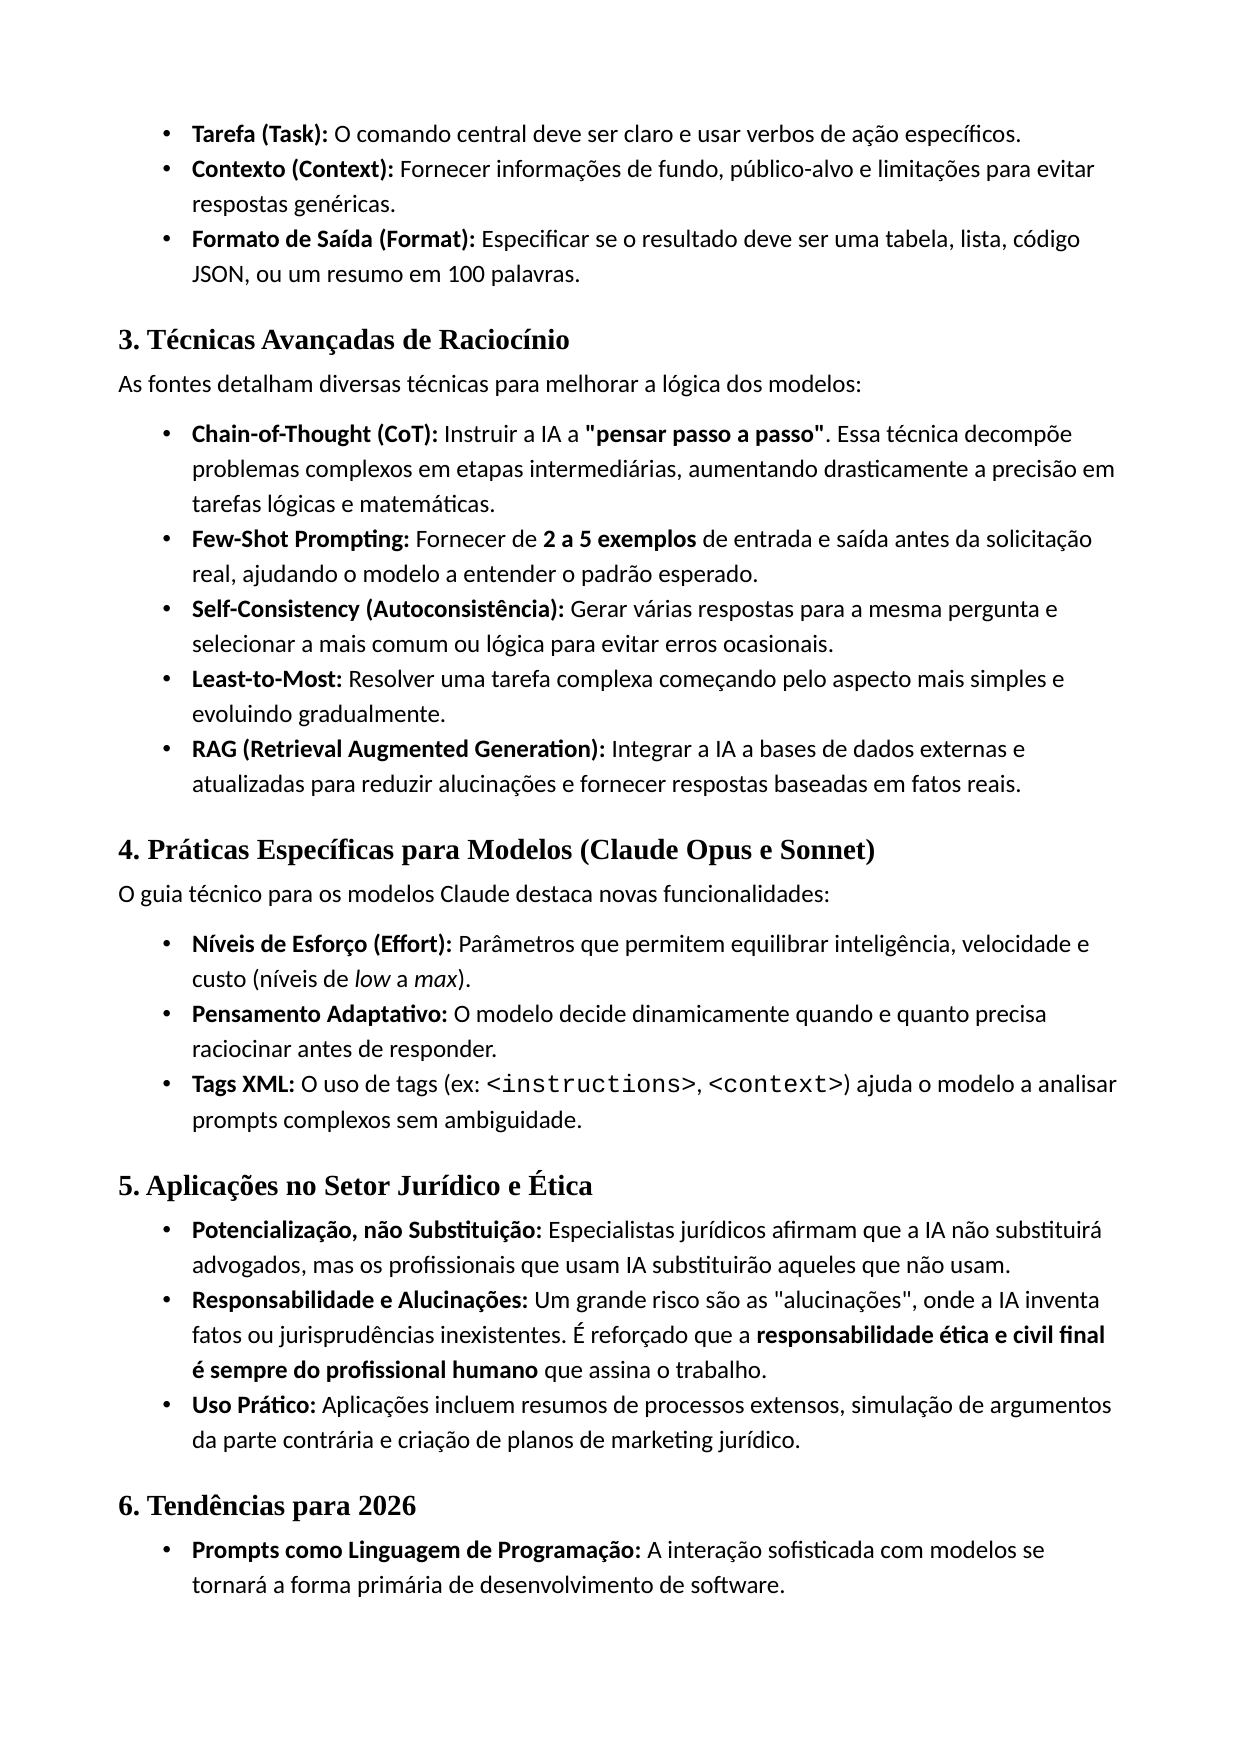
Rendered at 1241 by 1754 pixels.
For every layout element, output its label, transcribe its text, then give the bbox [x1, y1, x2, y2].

list Few-Shot Prompting: Fornecer de 2 a 5 exemplos de entrada e saída antes da solicitação real, ajudando o modelo a entender o padrão esperado. [162, 523, 1122, 588]
list Contexto (Context): Fornecer informações de fundo, público-alvo e limitações para evitar respostas genéricas. [162, 153, 1122, 219]
list Potencialização, não Substituição: Especialistas jurídicos afirmam que a IA não substituirá advogados, mas os profissionais que usam IA substituirão aqueles que não usam. [162, 1214, 1122, 1280]
subtitle 4. Práticas Específicas para Modelos (Claude Opus e Sonnet) [118, 832, 1122, 866]
list Formato de Saída (Format): Especificar se o resultado deve ser uma tabela, lista, código JSON, ou um resumo em 100 palavras. [162, 223, 1122, 289]
subtitle 6. Tendências para 2026 [118, 1488, 1122, 1522]
list Chain-of-Thought (CoT): Instruir a IA a "pensar passo a passo". Essa técnica decompõe problemas complexos em etapas intermediárias, aumentando drasticamente a precisão em tarefas lógicas e matemáticas. [162, 418, 1122, 518]
subtitle 5. Aplicações no Setor Jurídico e Ética [118, 1168, 1122, 1202]
list Pensamento Adaptativo: O modelo decide dinamicamente quando e quanto precisa raciocinar antes de responder. [162, 998, 1122, 1063]
list Tags XML: O uso de tags (ex: <instructions>, <context>) ajuda o modelo a analisar prompts complexos sem ambiguidade. [162, 1068, 1122, 1134]
subtitle 3. Técnicas Avançadas de Raciocínio [118, 322, 1122, 356]
list Uso Prático: Aplicações incluem resumos de processos extensos, simulação de argumentos da parte contrária e criação de planos de marketing jurídico. [162, 1389, 1122, 1455]
list Self-Consistency (Autoconsistência): Gerar várias respostas para a mesma pergunta e selecionar a mais comum ou lógica para evitar erros ocasionais. [162, 593, 1122, 658]
text As fontes detalham diversas técnicas para melhorar a lógica dos modelos: [118, 368, 1122, 399]
list Tarefa (Task): O comando central deve ser claro e usar verbos de ação específicos. [162, 118, 1122, 149]
list RAG (Retrieval Augmented Generation): Integrar a IA a bases de dados externas e atualizadas para reduzir alucinações e fornecer respostas baseadas em fatos reais. [162, 733, 1122, 798]
list Responsabilidade e Alucinações: Um grande risco são as "alucinações", onde a IA inventa fatos ou jurisprudências inexistentes. É reforçado que a responsabilidade ética e civil final é sempre do profissional humano que assina o trabalho. [162, 1284, 1122, 1385]
text O guia técnico para os modelos Claude destaca novas funcionalidades: [118, 878, 1122, 909]
list Prompts como Linguagem de Programação: A interação sofisticada com modelos se tornará a forma primária de desenvolvimento de software. [162, 1534, 1122, 1600]
list Least-to-Most: Resolver uma tarefa complexa começando pelo aspecto mais simples e evoluindo gradualmente. [162, 663, 1122, 728]
list Níveis de Esforço (Effort): Parâmetros que permitem equilibrar inteligência, velocidade e custo (níveis de low a max). [162, 928, 1122, 993]
